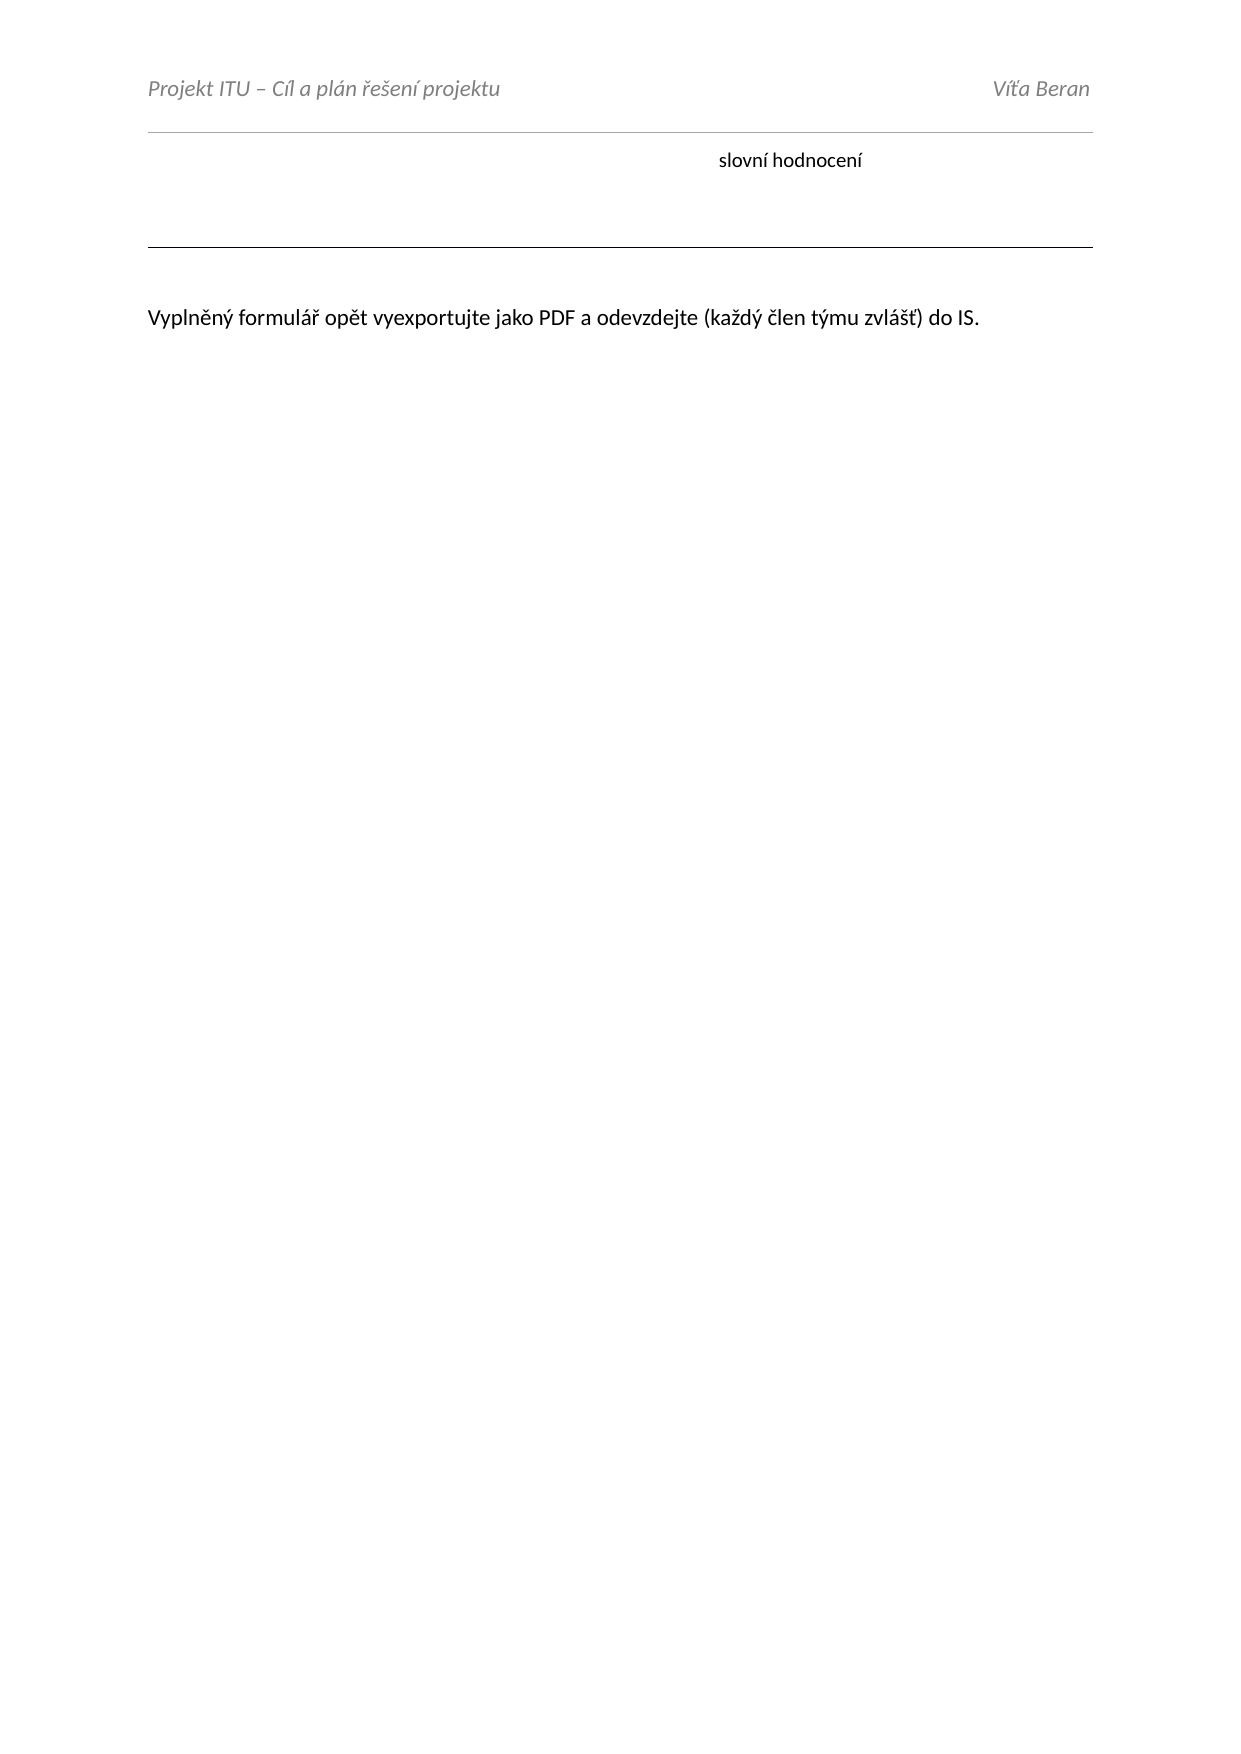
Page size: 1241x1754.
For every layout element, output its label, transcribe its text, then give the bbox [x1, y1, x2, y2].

table_cell [136, 148, 479, 194]
table_cell slovní hodnocení [708, 148, 912, 194]
text Vyplněný formulář opět vyexportujte jako PDF a odevzdejte (každý člen týmu zvlášť) do IS. [148, 300, 1093, 331]
table_cell --- [480, 148, 707, 194]
table_cell [912, 148, 1137, 194]
